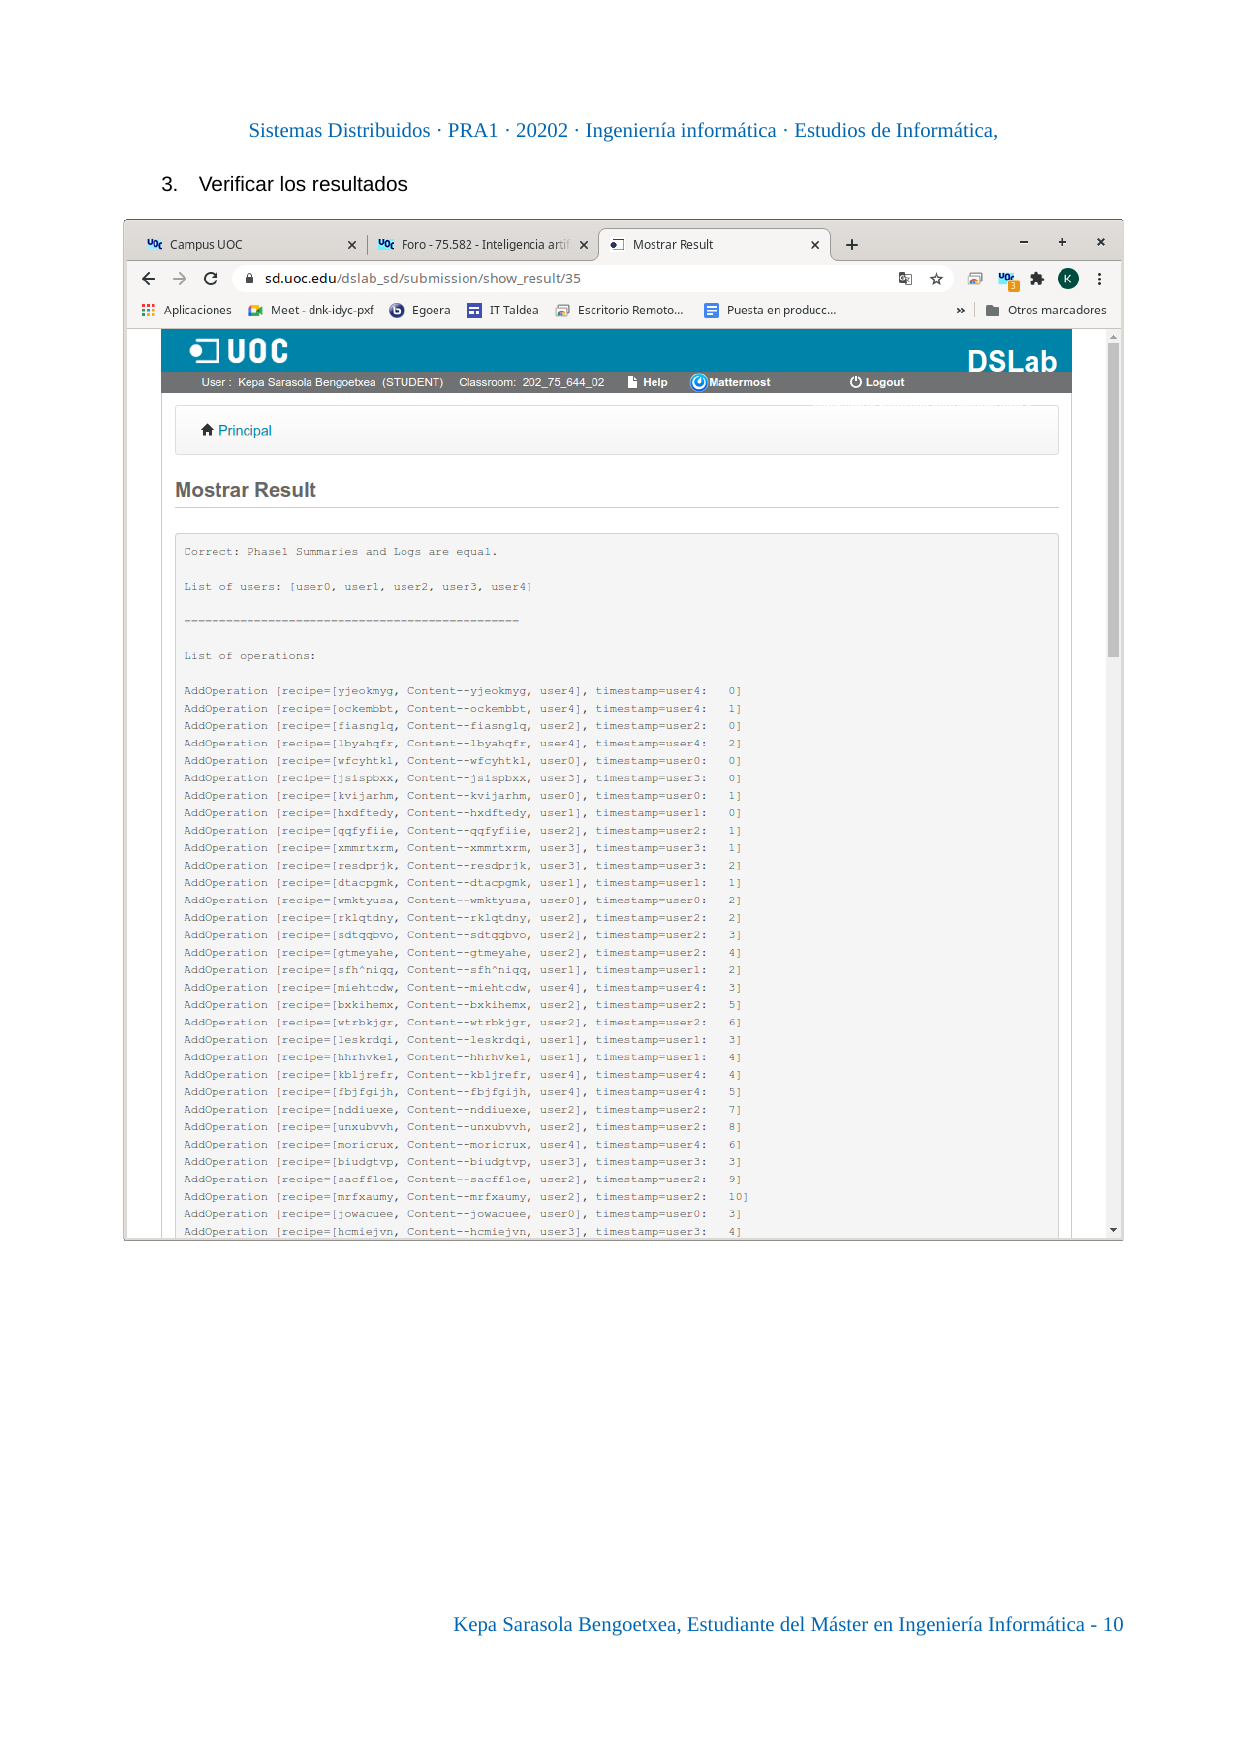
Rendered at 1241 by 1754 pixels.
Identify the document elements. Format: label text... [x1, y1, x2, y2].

list Verificar los resultados [161, 172, 1123, 196]
picture [123, 219, 1124, 1241]
